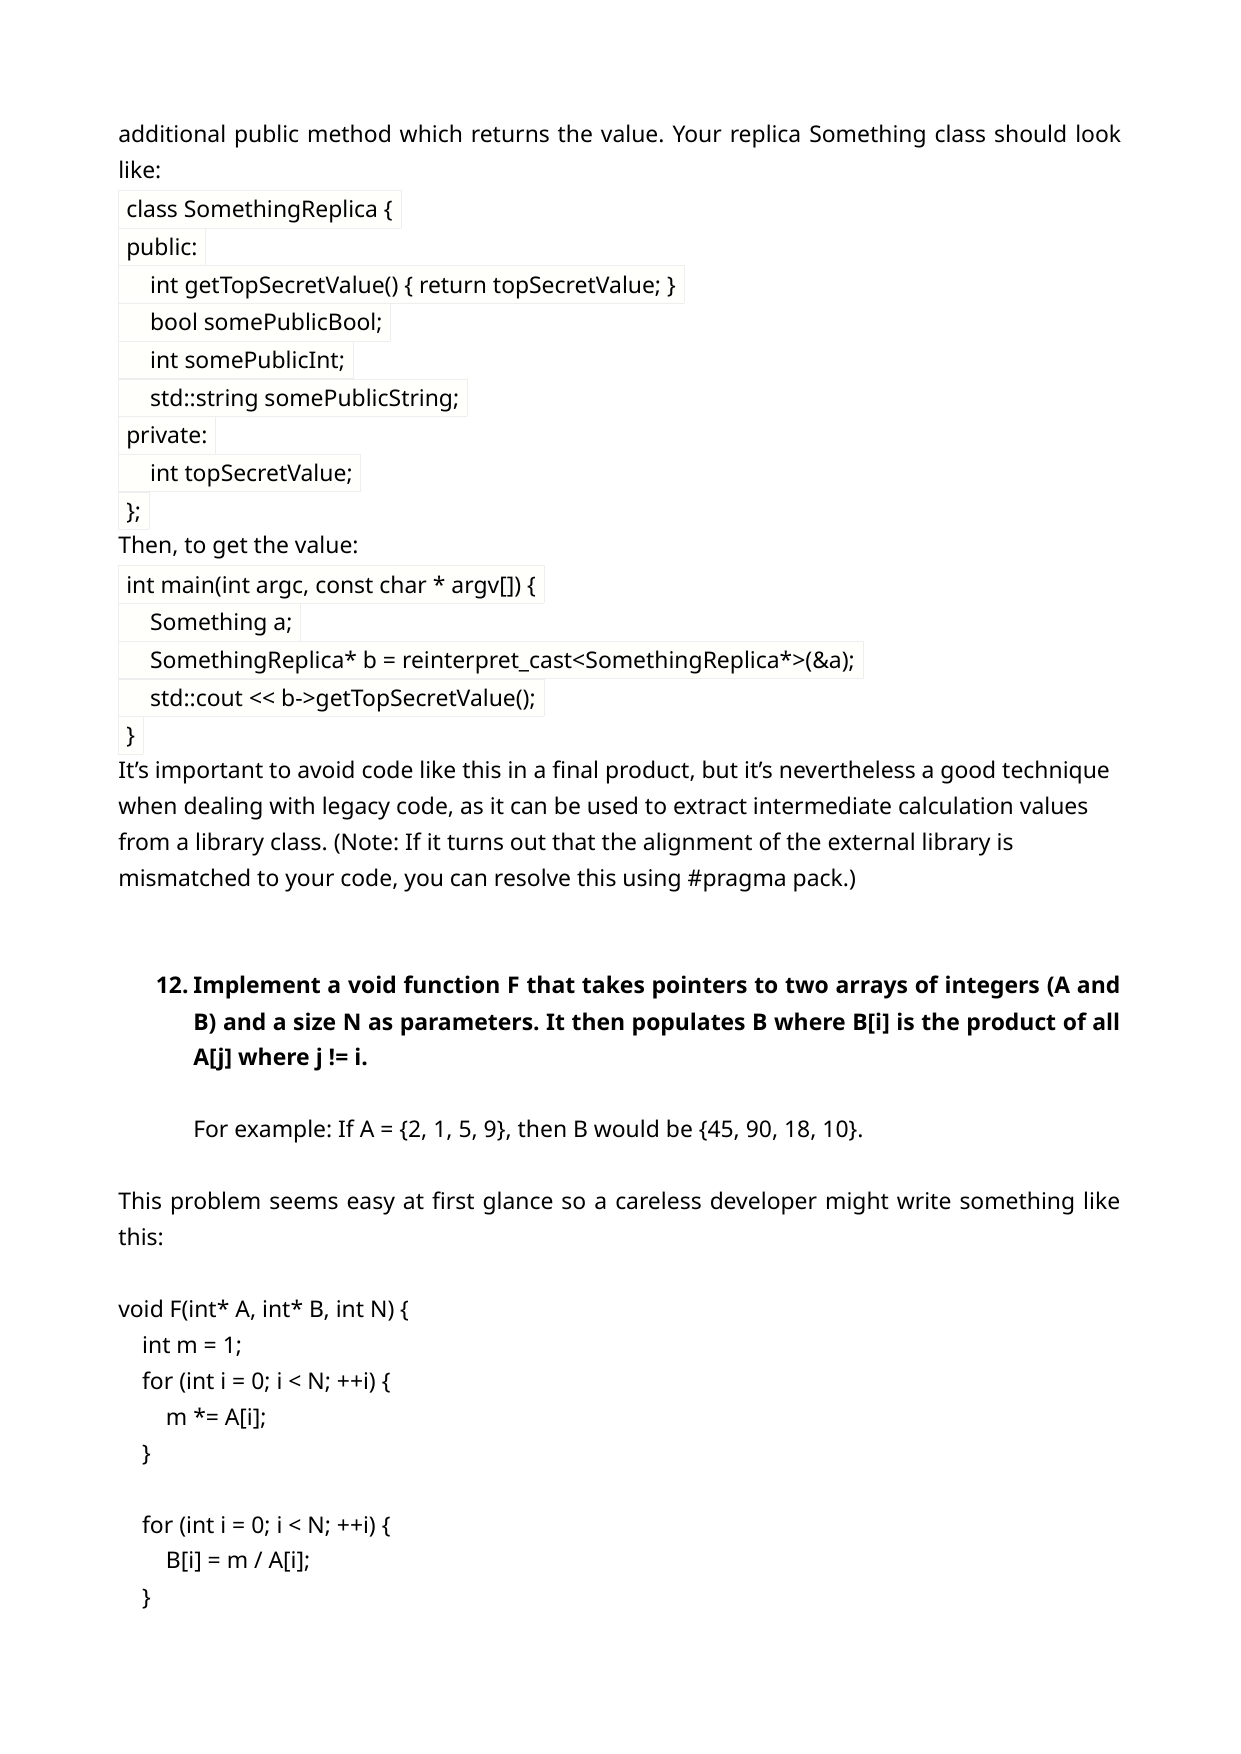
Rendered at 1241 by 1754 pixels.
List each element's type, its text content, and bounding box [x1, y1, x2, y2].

text [216, 416, 1122, 454]
text [545, 565, 1122, 603]
text int m = 1; [118, 1329, 1122, 1360]
text int topSecretValue; [119, 455, 360, 491]
text [468, 378, 1122, 416]
text void F(int* A, int* B, int N) { [118, 1293, 1122, 1324]
text [402, 190, 1122, 228]
text B[i] = m / A[i]; [118, 1544, 1122, 1576]
text [206, 228, 1122, 265]
text public: [119, 229, 205, 265]
text additional public method which returns the value. Your replica Something class should look like: [118, 118, 1122, 185]
text Something a; [119, 604, 300, 641]
text bool somePublicBool; [119, 304, 390, 341]
list For example: If A = {2, 1, 5, 9}, then B would be {45, 90, 18, 10}. [156, 1113, 1122, 1144]
text for (int i = 0; i < N; ++i) { [118, 1508, 1122, 1540]
list Implement a void function F that takes pointers to two arrays of integers (A and B) and a size N as parameters. It then populates B where B[i] is the product of all A[j] where j != i. [156, 969, 1122, 1073]
text std::string somePublicString; [119, 380, 467, 416]
text } [118, 1437, 1122, 1468]
text SomethingReplica* b = reinterpret_cast<SomethingReplica*>(&a); [119, 642, 863, 678]
text m *= A[i]; [118, 1401, 1122, 1432]
text [354, 341, 1122, 378]
text [545, 678, 1122, 716]
text [144, 716, 1122, 754]
text [301, 603, 1122, 641]
text int getTopSecretValue() { return topSecretValue; } [119, 266, 684, 303]
text } [119, 717, 143, 754]
text std::cout << b->getTopSecretValue(); [119, 680, 544, 716]
text class SomethingReplica { [119, 191, 401, 228]
text for (int i = 0; i < N; ++i) { [118, 1365, 1122, 1396]
text [391, 303, 1122, 341]
text It’s important to avoid code like this in a final product, but it’s nevertheless a good technique when dealing with legacy code, as it can be used to extract intermediate calculation values from a library class. (Note: If it turns out that the alignment of the external library is mismatched to your code, you can resolve this using #pragma pack.) [118, 754, 1122, 893]
text int somePublicInt; [119, 342, 353, 378]
text [150, 492, 1122, 529]
text }; [119, 493, 149, 529]
text [361, 454, 1122, 492]
text Then, to get the value: [118, 529, 1122, 561]
text [685, 265, 1122, 303]
text [864, 641, 1122, 678]
text This problem seems easy at first glance so a careless developer might write something like this: [118, 1185, 1122, 1252]
text int main(int argc, const char * argv[]) { [119, 566, 544, 603]
text private: [119, 417, 215, 454]
text } [118, 1580, 1122, 1612]
